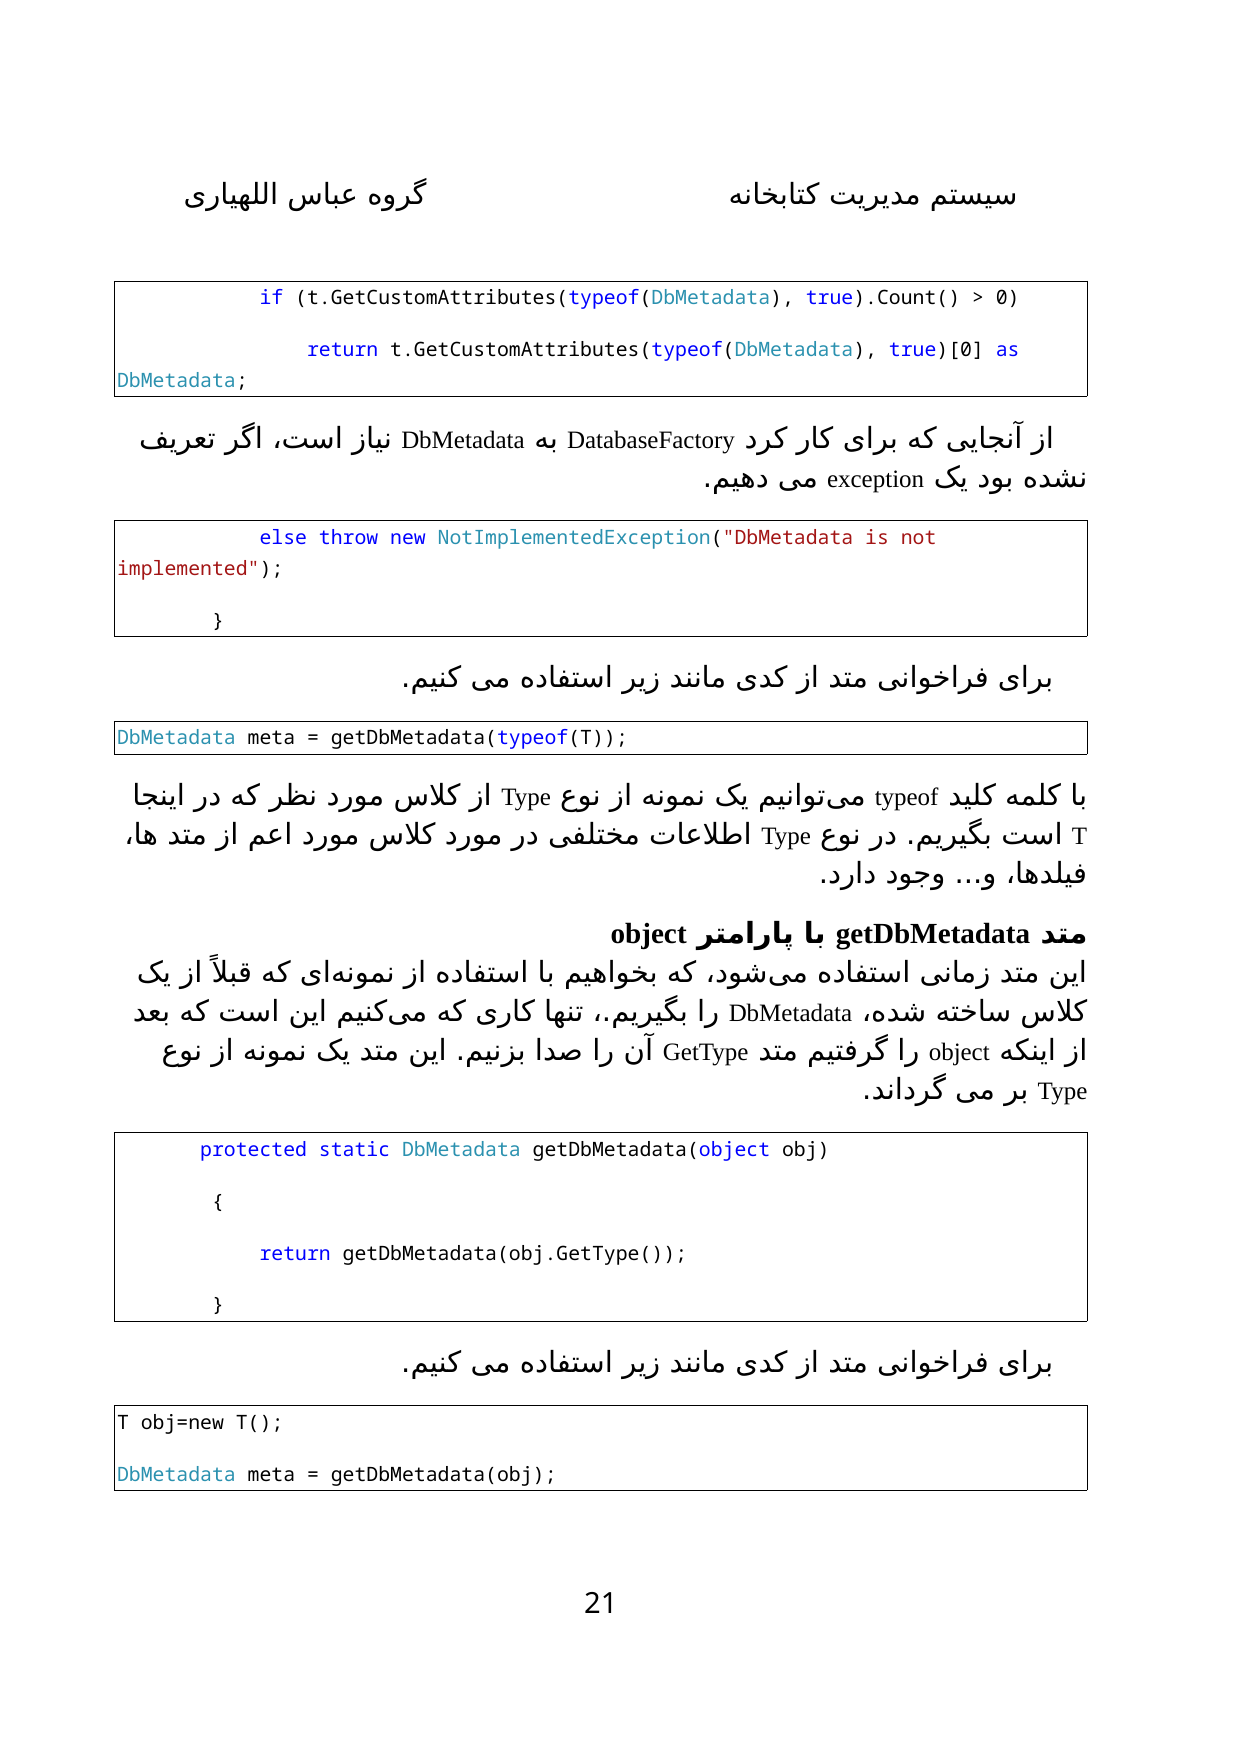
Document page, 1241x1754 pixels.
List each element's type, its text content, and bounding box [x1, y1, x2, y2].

text با کلمه کلید typeof می‌توانیم یک نمونه از نوع Type از کلاس مورد نظر که در اینجا T است بگیریم. در نوع Type اطلاعات مختلفی در مورد کلاس مورد اعم از متد ها، فیلدها، و... وجود دارد. [114, 778, 1087, 890]
text return getDbMetadata(obj.GetType()); [115, 1236, 1087, 1266]
text T obj=new T(); [115, 1406, 1087, 1435]
text else throw new NotImplementedException("DbMetadata is not implemented"); [115, 521, 1087, 581]
text { [115, 1184, 1087, 1214]
text این متد زمانی استفاده می‌شود، که بخواهیم با استفاده از نمونه‌ای که قبلاً از یک کلاس ساخته شده، DbMetadata را بگیریم.، تنها کاری که می‌کنیم این است که بعد از اینکه object را گرفتیم متد GetType آن را صدا بزنیم. این متد یک نمونه از نوع Type بر می گرداند. [114, 956, 1087, 1106]
text برای فراخوانی متد از کدی مانند زیر استفاده می کنیم. [114, 1346, 1087, 1379]
subtitle متد getDbMetadata با پارامتر object [114, 916, 1087, 950]
text } [115, 1287, 1087, 1321]
text protected static DbMetadata getDbMetadata(object obj) [115, 1133, 1087, 1162]
text برای فراخوانی متد از کدی مانند زیر استفاده می کنیم. [114, 661, 1087, 695]
text return t.GetCustomAttributes(typeof(DbMetadata), true)[0] as DbMetadata; [115, 332, 1087, 396]
text } [115, 603, 1087, 636]
text DbMetadata meta = getDbMetadata(obj); [115, 1457, 1087, 1490]
text DbMetadata meta = getDbMetadata(typeof(T)); [115, 722, 1087, 754]
text if (t.GetCustomAttributes(typeof(DbMetadata), true).Count() > 0) [115, 282, 1087, 311]
text از آنجایی که برای کار کرد DatabaseFactory به DbMetadata نیاز است، اگر تعریف نشده بود یک exception می دهیم. [114, 421, 1087, 494]
